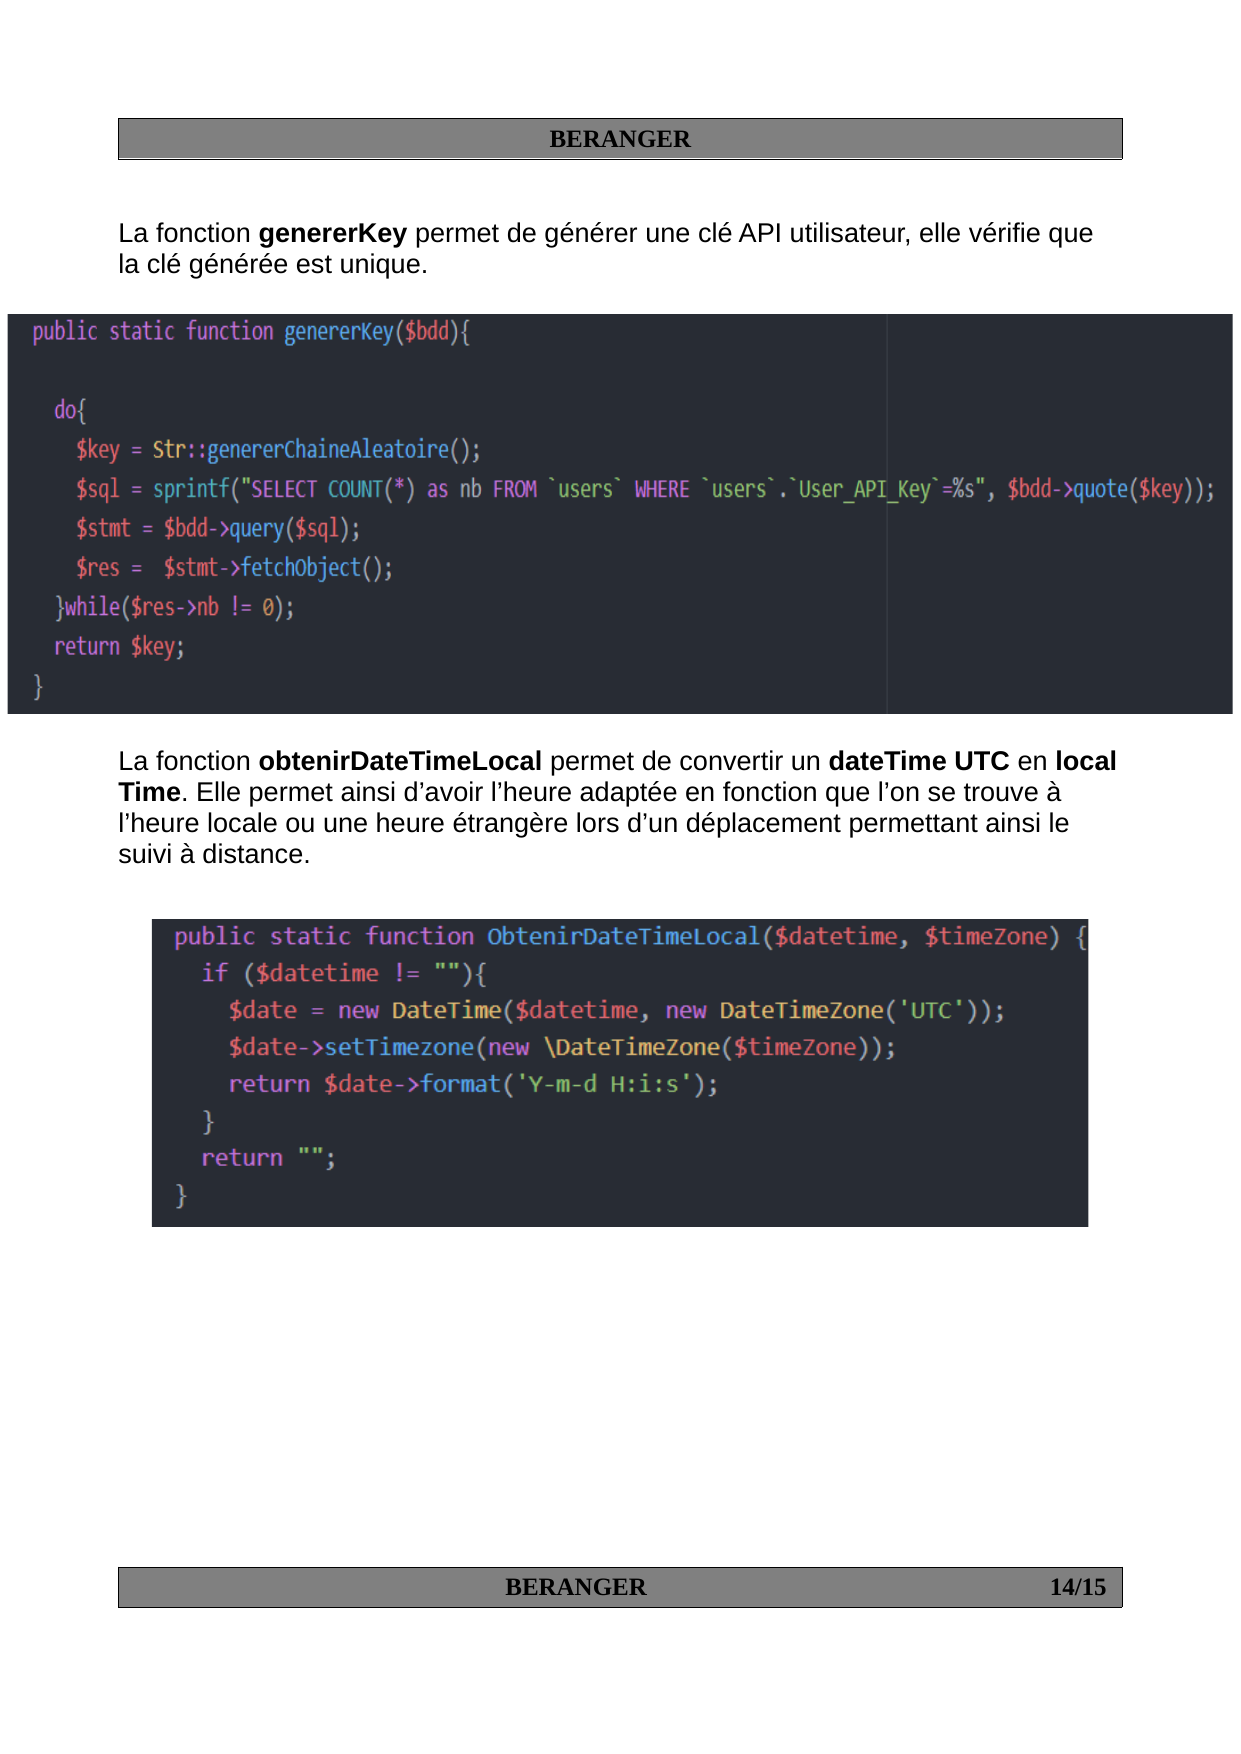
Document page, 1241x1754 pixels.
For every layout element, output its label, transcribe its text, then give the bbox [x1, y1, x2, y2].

picture [7, 314, 1233, 714]
text La fonction obtenirDateTimeLocal permet de convertir un dateTime UTC en local Time. Elle permet ainsi d’avoir l’heure adaptée en fonction que l’on se trouve à l’heure locale ou une heure étrangère lors d’un déplacement permettant ainsi le suivi à distance. [118, 744, 1122, 869]
text La fonction genererKey permet de générer une clé API utilisateur, elle vérifie que la clé générée est unique. [118, 217, 1122, 279]
picture [151, 919, 1089, 1227]
